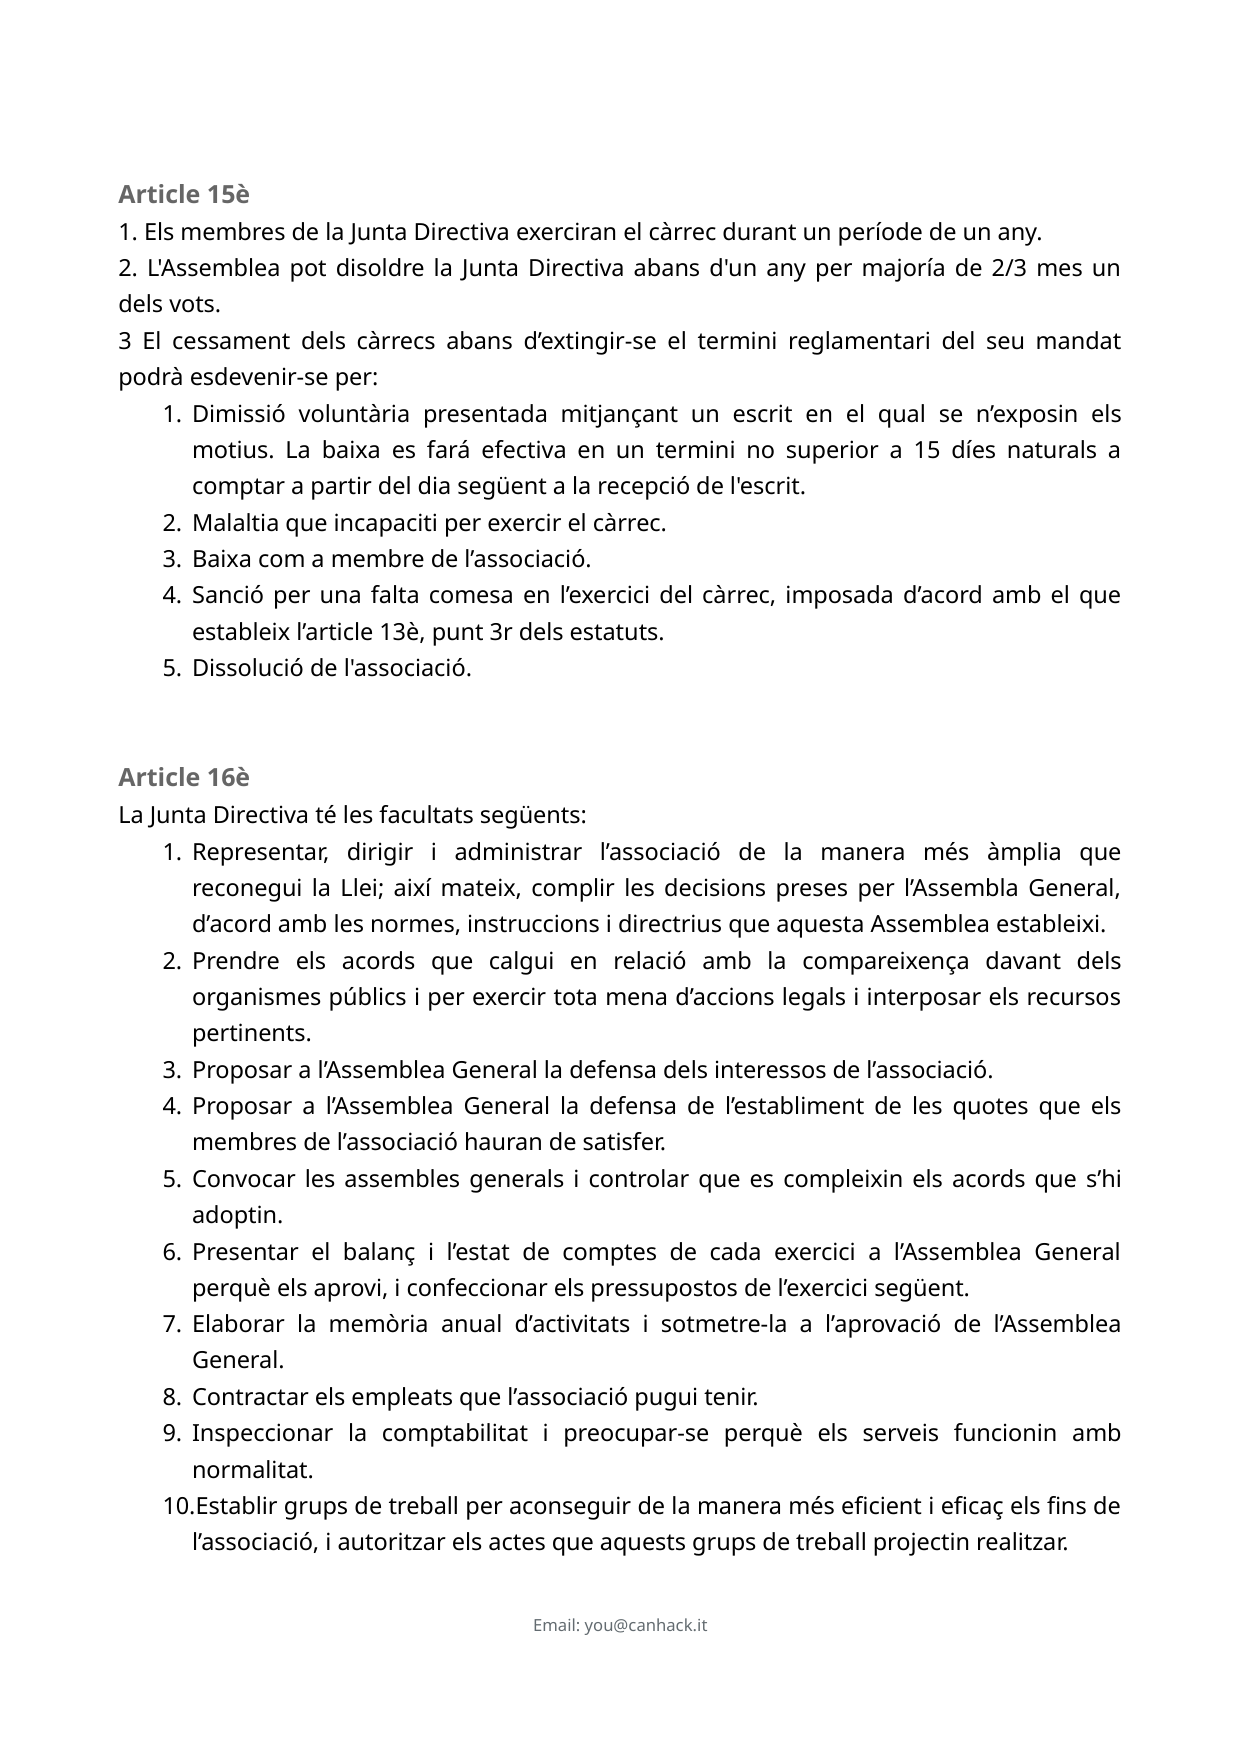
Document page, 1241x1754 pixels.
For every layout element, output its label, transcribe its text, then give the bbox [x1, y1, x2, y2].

text 2. L'Assemblea pot disoldre la Junta Directiva abans d'un any per majoría de 2/3 mes un dels vots. [118, 251, 1122, 320]
list Proposar a l’Assemblea General la defensa dels interessos de l’associació. [162, 1053, 1122, 1085]
list Proposar a l’Assemblea General la defensa de l’establiment de les quotes que els membres de l’associació hauran de satisfer. [162, 1089, 1122, 1158]
list Representar, dirigir i administrar l’associació de la manera més àmplia que reconegui la Llei; així mateix, complir les decisions preses per l’Assembla General, d’acord amb les normes, instruccions i directrius que aquesta Assemblea estableixi. [162, 835, 1122, 939]
text 3 El cessament dels càrrecs abans d’extingir-se el termini reglamentari del seu mandat podrà esdevenir-se per: [118, 324, 1122, 392]
list Dimissió voluntària presentada mitjançant un escrit en el qual se n’exposin els motius. La baixa es fará efectiva en un termini no superior a 15 díes naturals a comptar a partir del dia següent a la recepció de l'escrit. [162, 397, 1122, 502]
subtitle Article 16è [118, 760, 1122, 794]
subtitle Article 15è [118, 176, 1122, 210]
list Inspeccionar la comptabilitat i preocupar-se perquè els serveis funcionin amb normalitat. [162, 1417, 1122, 1485]
list Presentar el balanç i l’estat de comptes de cada exercici a l’Assemblea General perquè els aprovi, i confeccionar els pressupostos de l’exercici següent. [162, 1235, 1122, 1303]
list Convocar les assembles generals i controlar que es compleixin els acords que s’hi adoptin. [162, 1162, 1122, 1230]
text 1. Els membres de la Junta Directiva exerciran el càrrec durant un període de un any. [118, 215, 1122, 247]
list Prendre els acords que calgui en relació amb la compareixença davant dels organismes públics i per exercir tota mena d’accions legals i interposar els recursos pertinents. [162, 944, 1122, 1049]
list Baixa com a membre de l’associació. [162, 542, 1122, 574]
text La Junta Directiva té les facultats següents: [118, 798, 1122, 831]
list Malaltia que incapaciti per exercir el càrrec. [162, 506, 1122, 538]
list Sanció per una falta comesa en l’exercici del càrrec, imposada d’acord amb el que estableix l’article 13è, punt 3r dels estatuts. [162, 579, 1122, 647]
list Establir grups de treball per aconseguir de la manera més eficient i eficaç els fins de l’associació, i autoritzar els actes que aquests grups de treball projectin realitzar. [162, 1489, 1122, 1558]
list Contractar els empleats que l’associació pugui tenir. [162, 1380, 1122, 1412]
list Elaborar la memòria anual d’activitats i sotmetre-la a l’aprovació de l’Assemblea General. [162, 1307, 1122, 1376]
list Dissolució de l'associació. [162, 651, 1122, 683]
